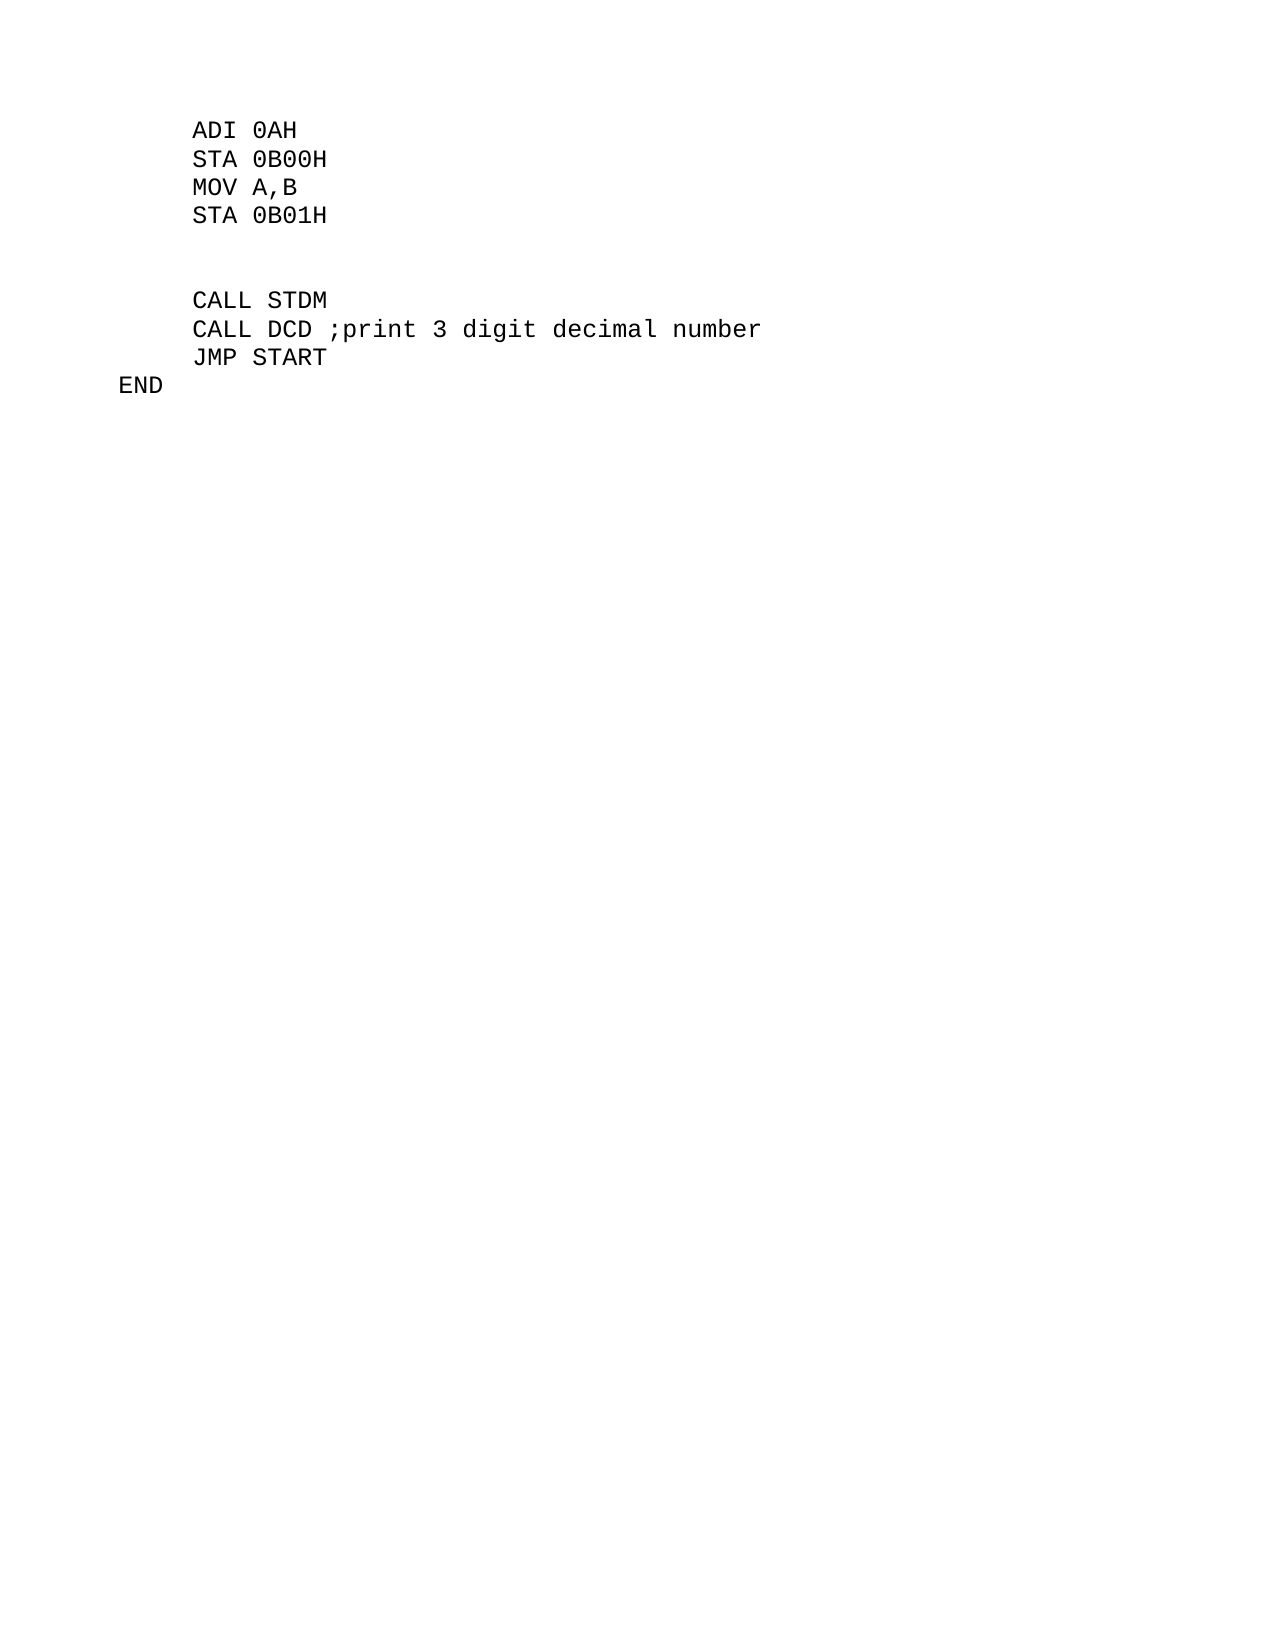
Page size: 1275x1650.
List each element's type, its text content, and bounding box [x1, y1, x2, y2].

text JMP START [118, 345, 1157, 373]
text CALL STDM [118, 288, 1157, 316]
text STA 0B01H [118, 203, 1157, 231]
text ADI 0AH [118, 118, 1157, 146]
text END [118, 373, 1157, 401]
text STA 0B00H [118, 146, 1157, 175]
text CALL DCD ;print 3 digit decimal number [118, 316, 1157, 345]
text MOV A,B [118, 175, 1157, 203]
